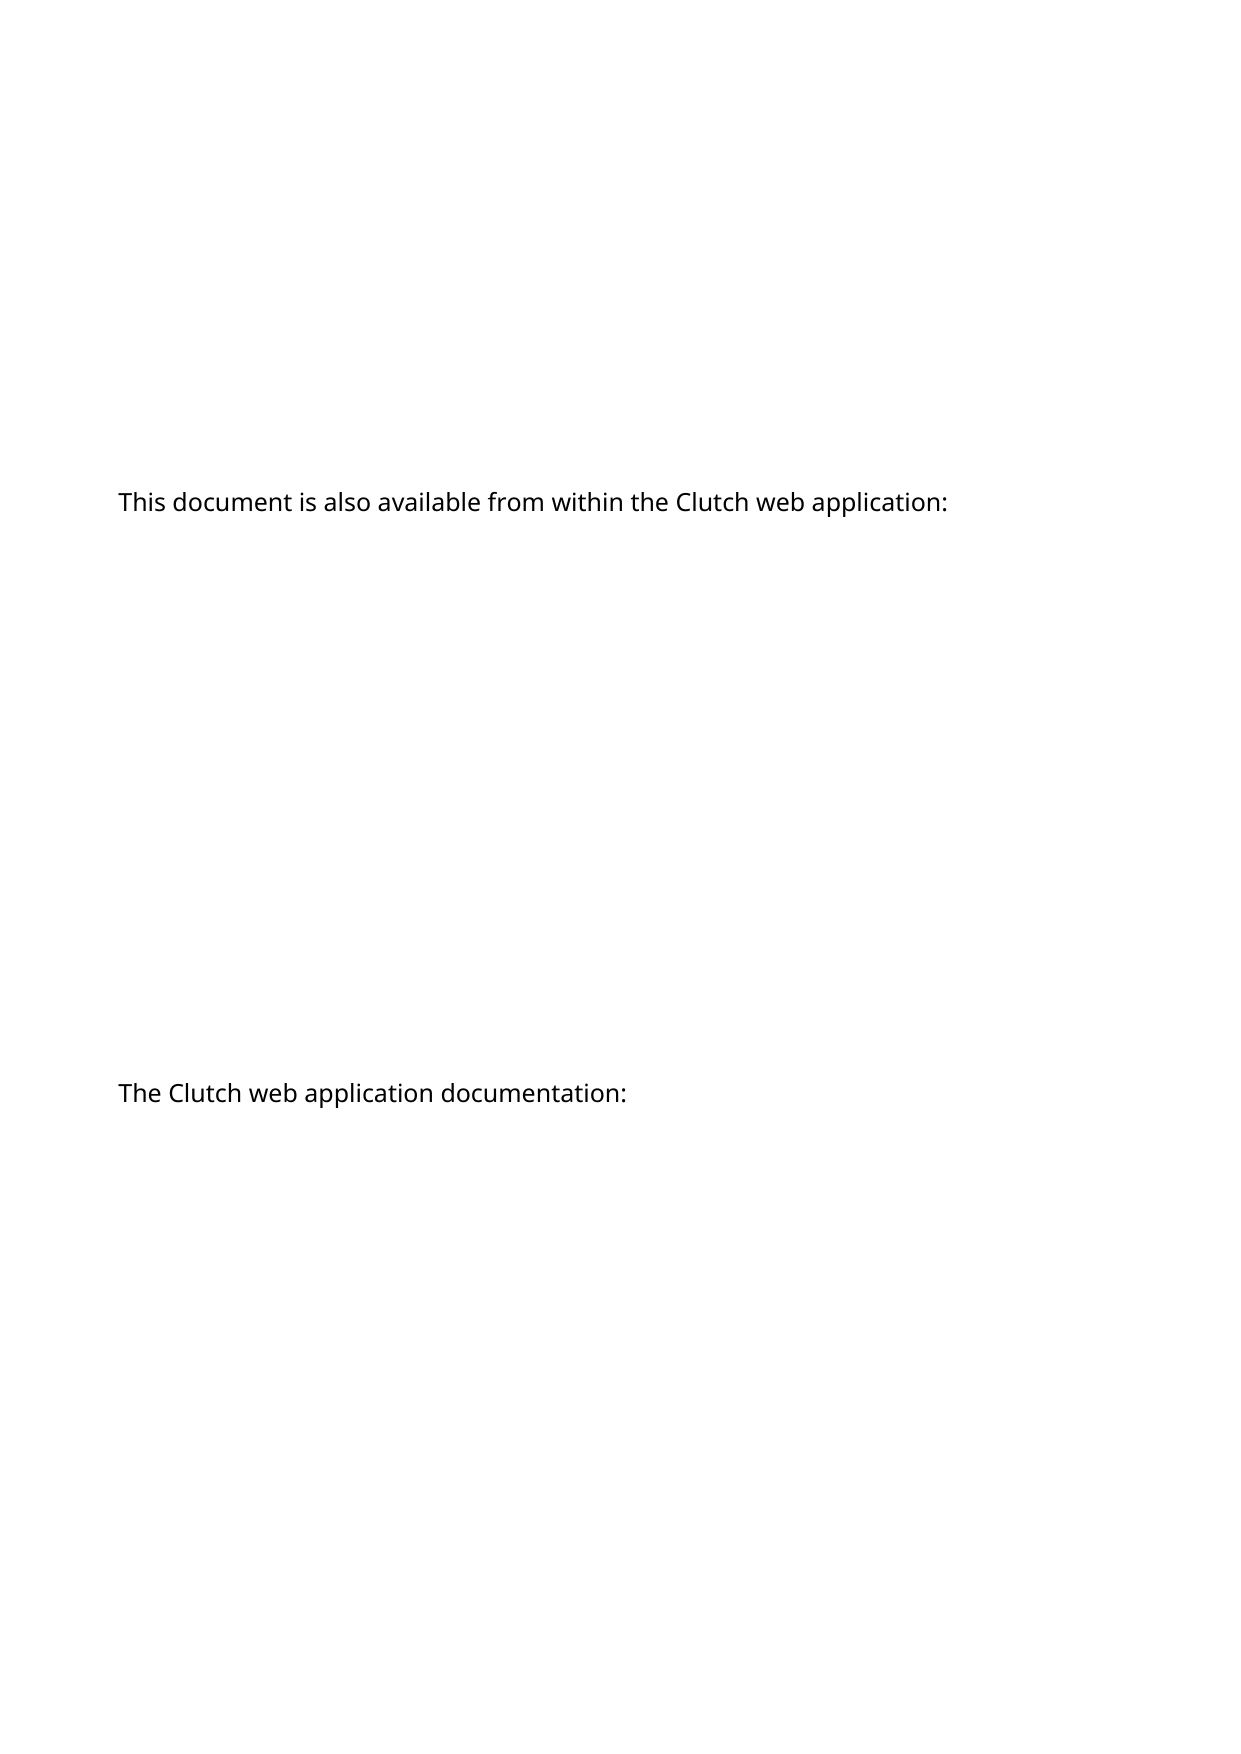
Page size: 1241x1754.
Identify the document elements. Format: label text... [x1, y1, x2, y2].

text The Clutch web application documentation: [118, 1076, 1122, 1109]
text This document is also available from within the Clutch web application: [118, 484, 1122, 519]
